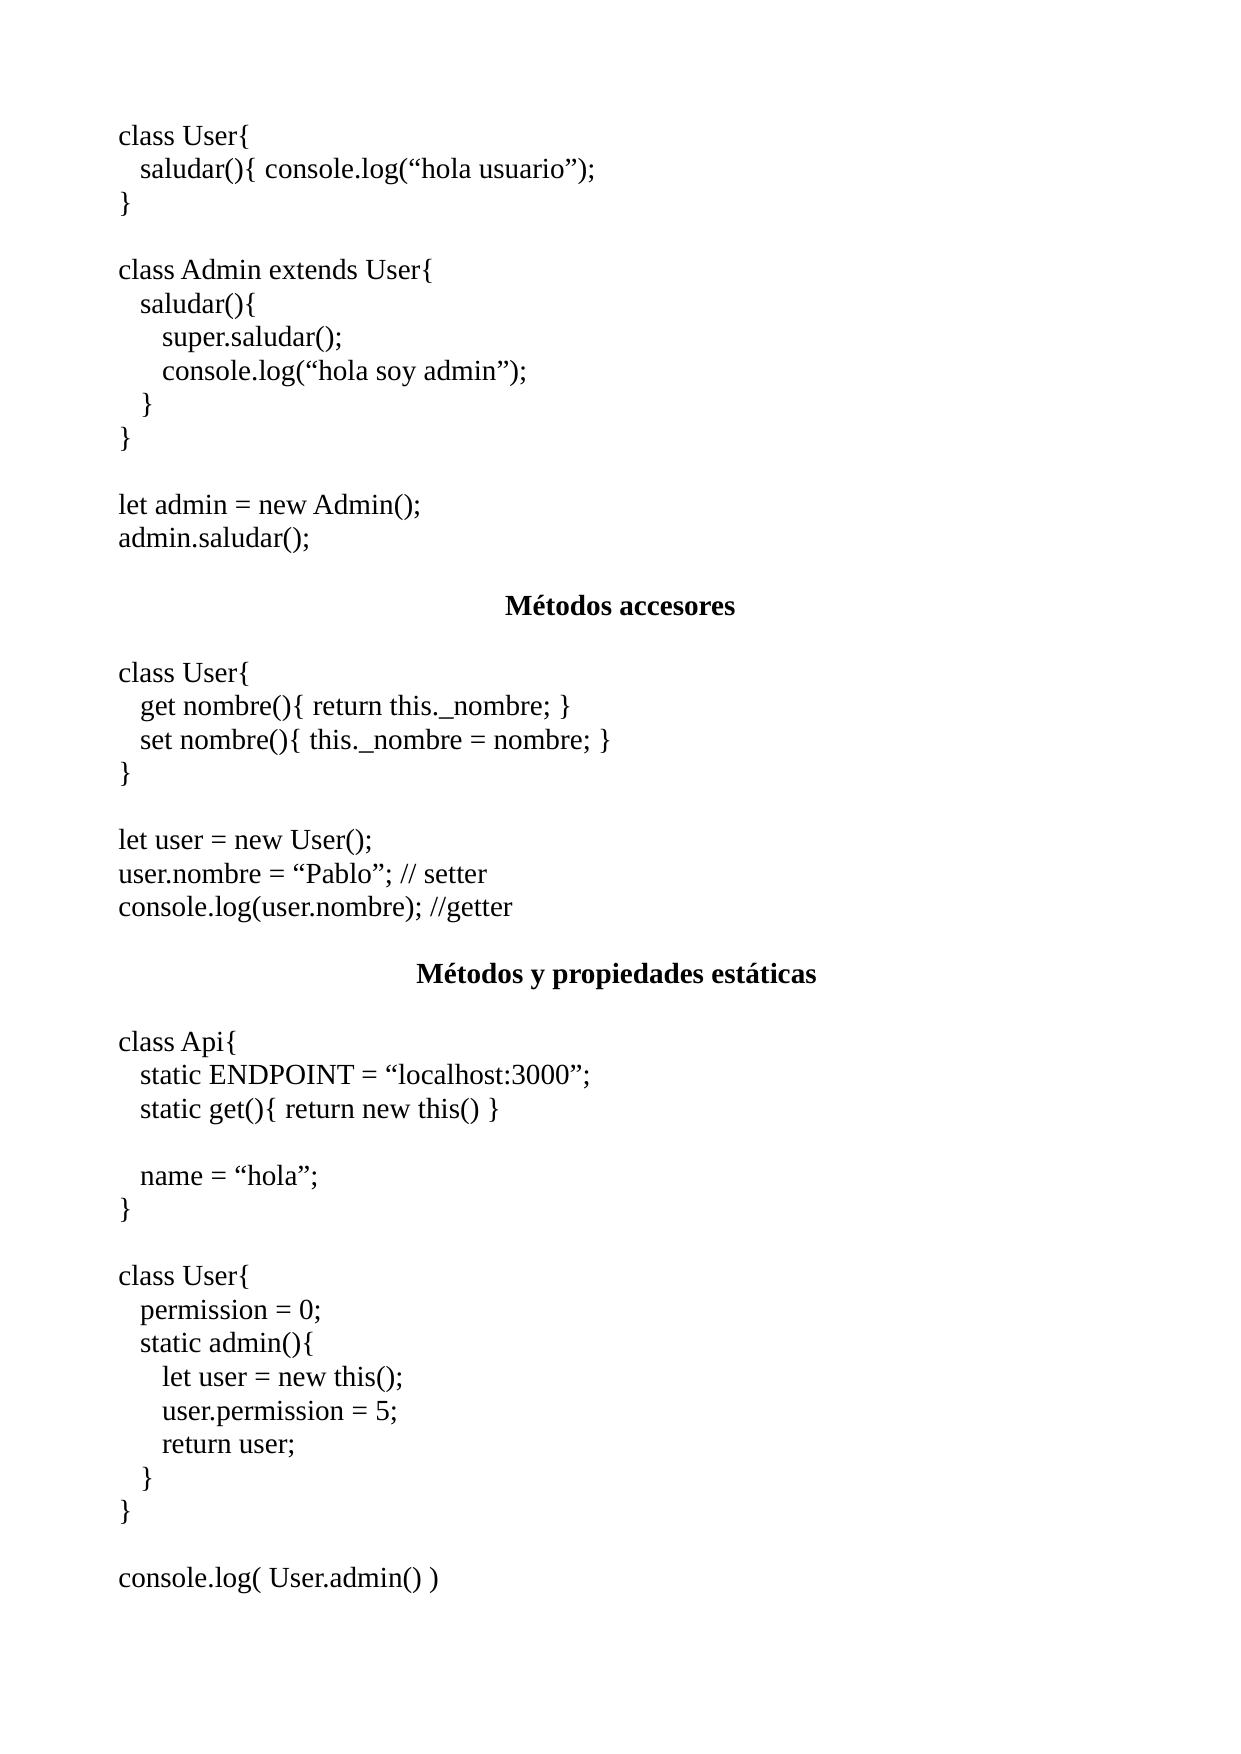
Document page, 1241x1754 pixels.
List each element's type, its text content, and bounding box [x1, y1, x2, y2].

text } [118, 1191, 1122, 1225]
text } [118, 755, 1122, 789]
text console.log( User.admin() ) [118, 1560, 1122, 1594]
text permission = 0; [118, 1292, 1122, 1326]
text static admin(){ [118, 1326, 1122, 1359]
text console.log(“hola soy admin”); [118, 353, 1122, 386]
text Métodos accesores [118, 588, 1122, 621]
text set nombre(){ this._nombre = nombre; } [118, 722, 1122, 755]
text super.saludar(); [118, 319, 1122, 353]
text } [118, 1460, 1122, 1493]
text static get(){ return new this() } [118, 1091, 1122, 1124]
text user.permission = 5; [118, 1393, 1122, 1426]
text admin.saludar(); [118, 521, 1122, 554]
text console.log(user.nombre); //getter [118, 889, 1122, 923]
text user.nombre = “Pablo”; // setter [118, 856, 1122, 889]
text } [118, 386, 1122, 420]
text } [118, 420, 1122, 453]
text static ENDPOINT = “localhost:3000”; [118, 1057, 1122, 1091]
text class User{ [118, 655, 1122, 688]
text return user; [118, 1426, 1122, 1460]
text let user = new this(); [118, 1359, 1122, 1393]
text } [118, 185, 1122, 219]
text let admin = new Admin(); [118, 487, 1122, 521]
text let user = new User(); [118, 822, 1122, 856]
text get nombre(){ return this._nombre; } [118, 688, 1122, 722]
text class Api{ [118, 1024, 1122, 1057]
text name = “hola”; [118, 1158, 1122, 1191]
text Métodos y propiedades estáticas [118, 957, 1122, 990]
text class Admin extends User{ [118, 252, 1122, 286]
text class User{ [118, 118, 1122, 152]
text saludar(){ [118, 286, 1122, 319]
text saludar(){ console.log(“hola usuario”); [118, 152, 1122, 185]
text } [118, 1493, 1122, 1527]
text class User{ [118, 1258, 1122, 1292]
